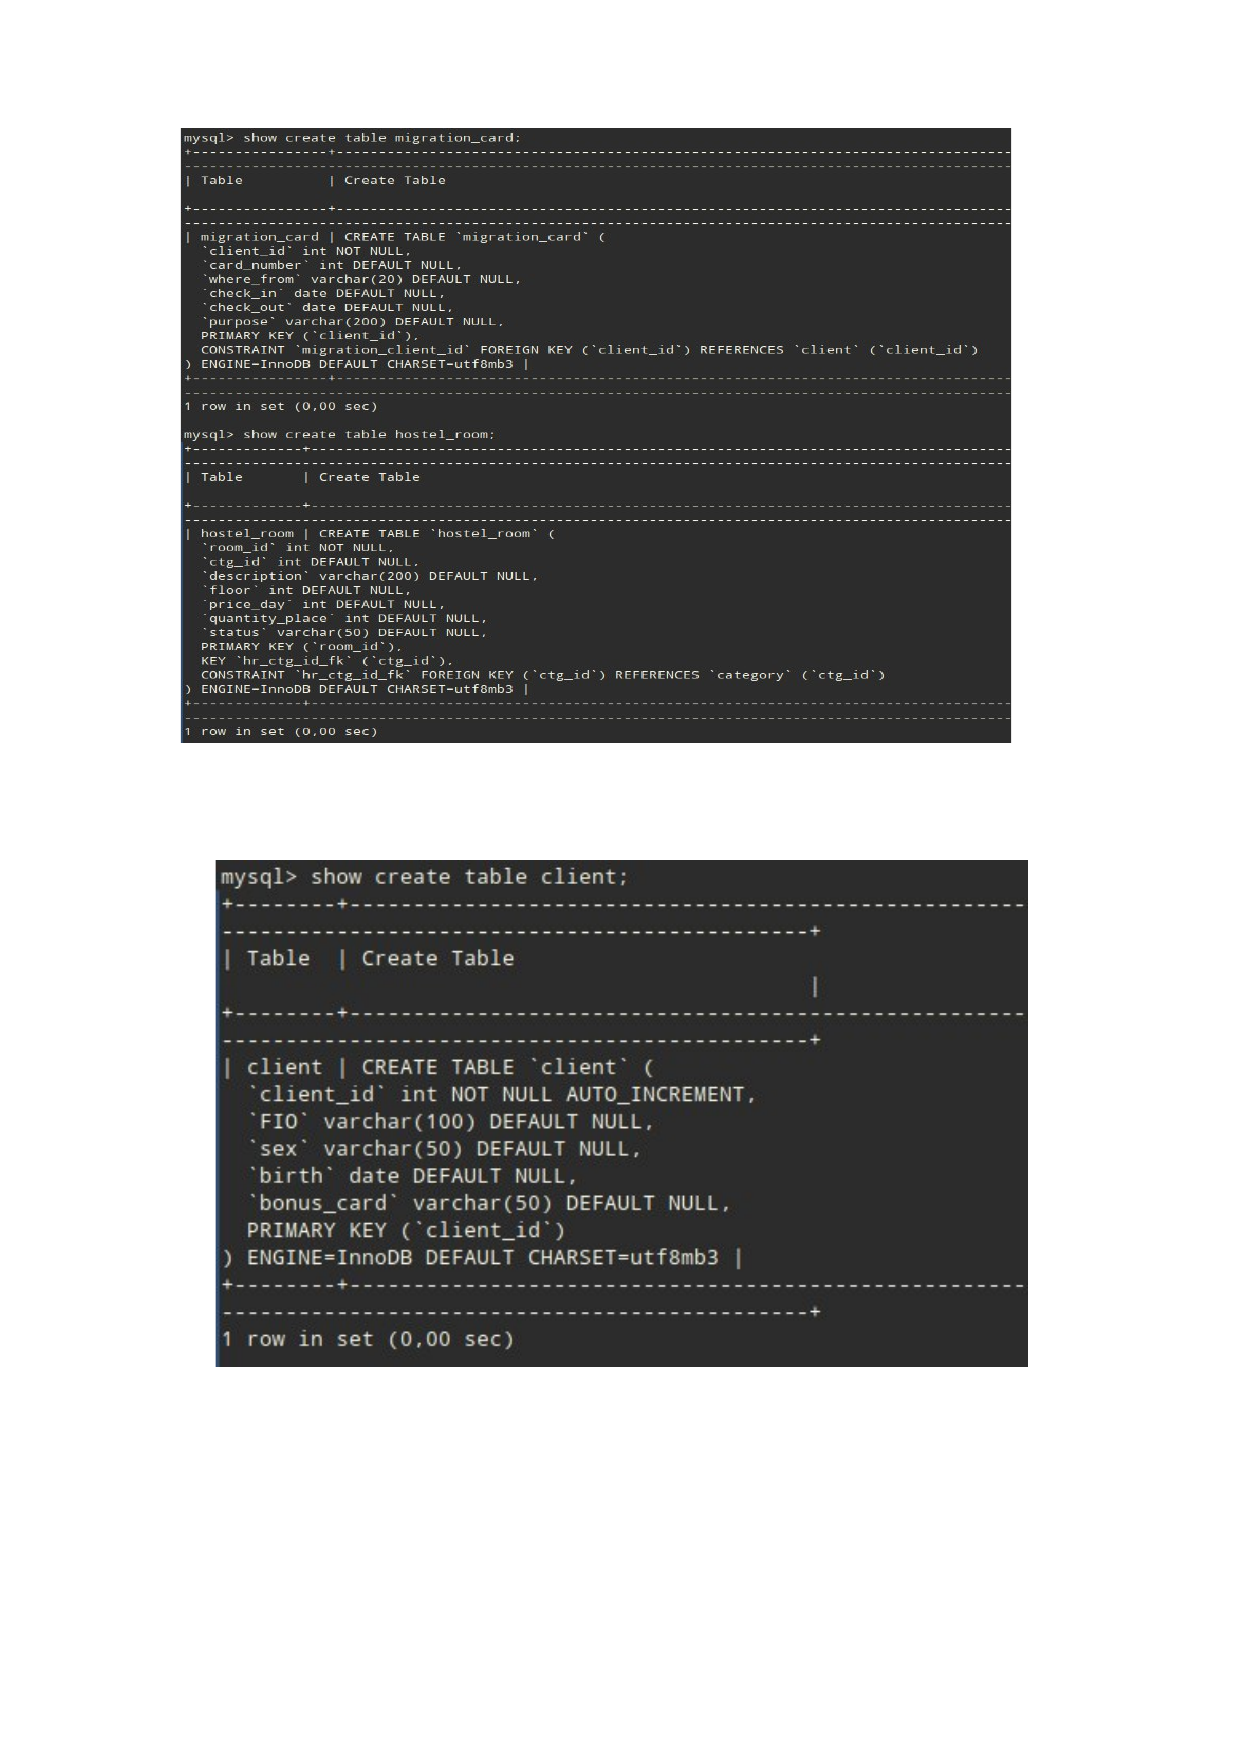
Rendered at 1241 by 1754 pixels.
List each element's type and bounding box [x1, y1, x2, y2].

picture [215, 860, 1028, 1367]
